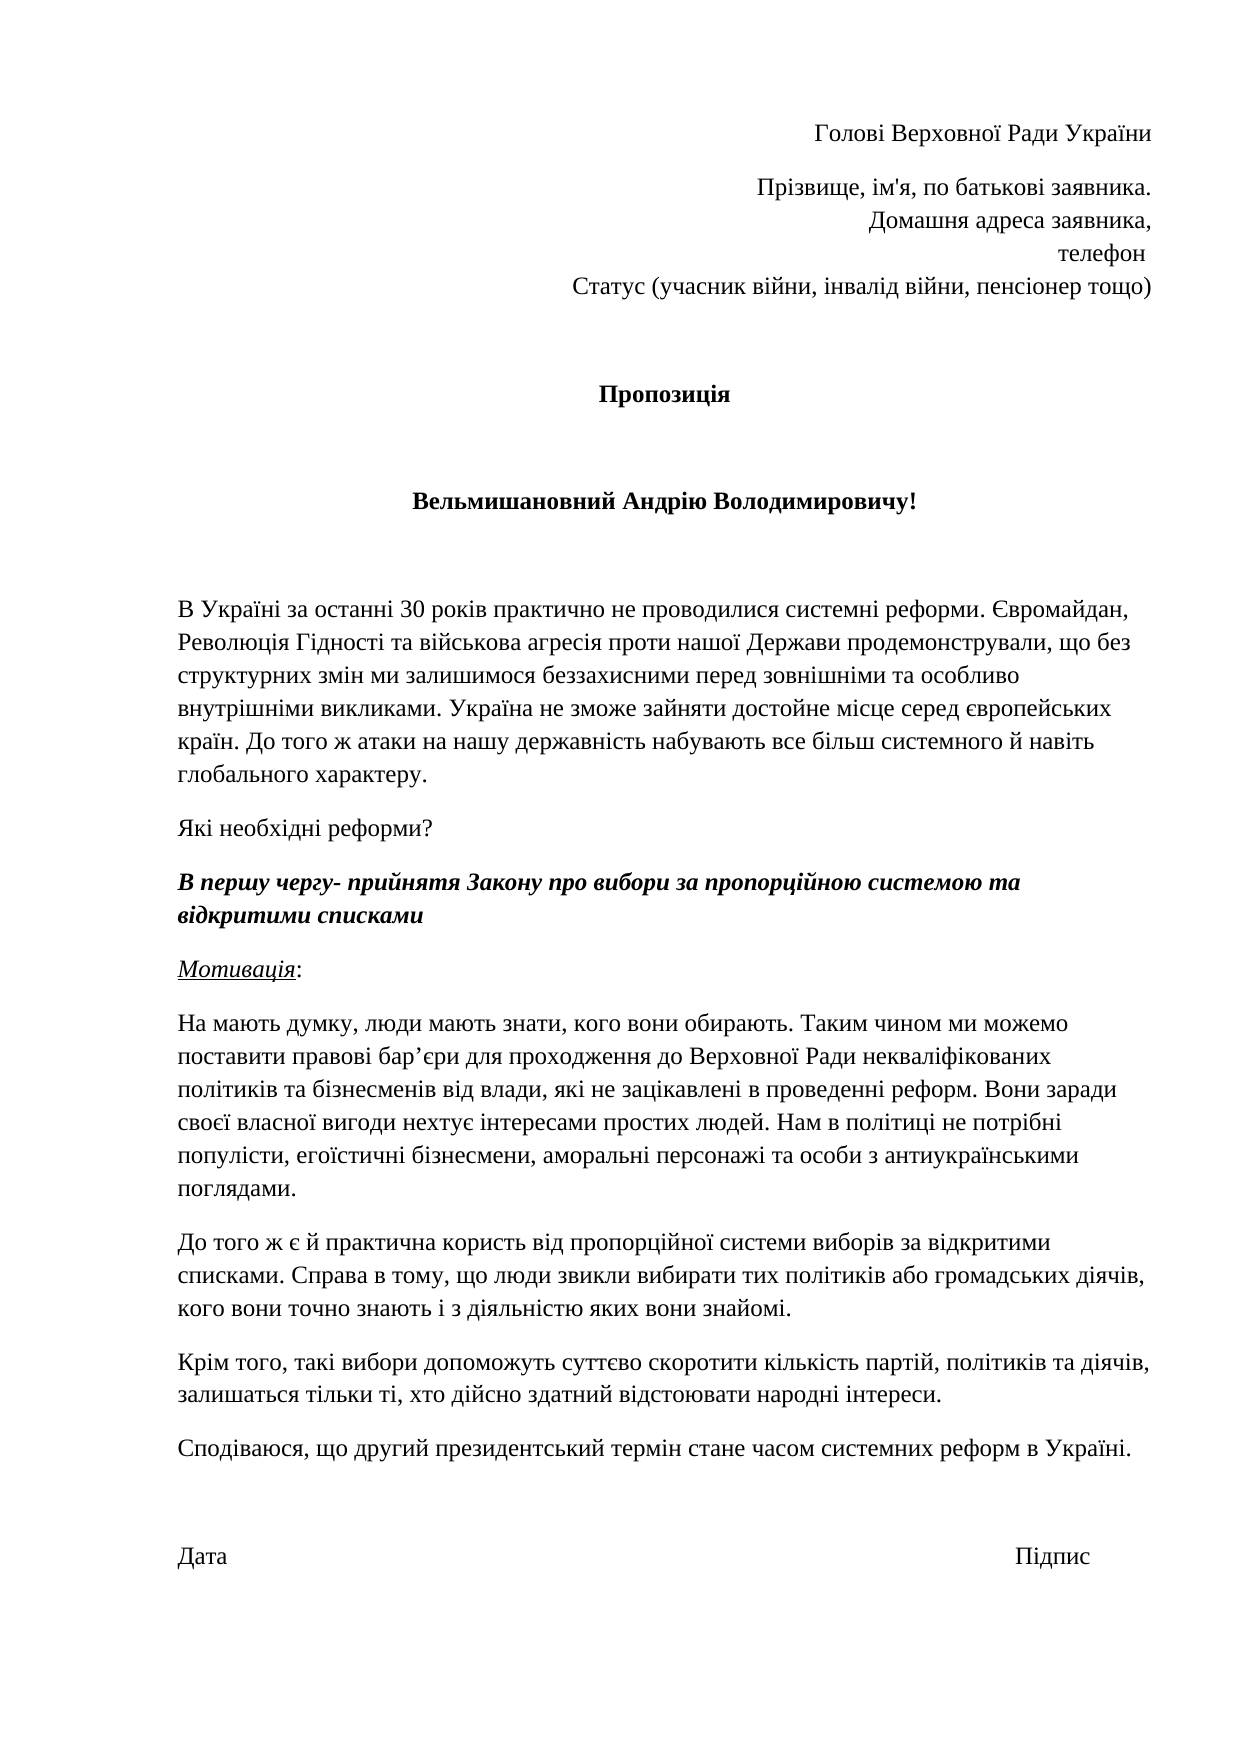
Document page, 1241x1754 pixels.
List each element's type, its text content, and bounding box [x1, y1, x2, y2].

text Пропозиція [177, 379, 1152, 407]
text Прізвище, ім'я, по батькові заявника. Домашня адреса заявника, телефон Статус (учасник війни, інвалід війни, пенсіонер тощо) [177, 172, 1152, 300]
text В першу чергу- прийнятя Закону про вибори за пропорційною системою та відкритими списками [177, 867, 1152, 929]
text Крім того, такі вибори допоможуть суттєво скоротити кількість партій, політиків та діячів, залишаться тільки ті, хто дійсно здатний відстоювати народні інтереси. [177, 1347, 1152, 1408]
text На мають думку, люди мають знати, кого вони обирають. Таким чином ми можемо поставити правові бар’єри для проходження до Верховної Ради некваліфікованих політиків та бізнесменів від влади, які не зацікавлені в проведенні реформ. Вони заради своєї власної вигоди нехтує інтересами простих людей. Нам в політиці не потрібні популісти, егоїстичні бізнесмени, аморальні персонажі та особи з антиукраїнськими поглядами. [177, 1008, 1152, 1202]
text Дата Підпис [177, 1541, 1152, 1570]
text Вельмишановний Андрію Володимировичу! [177, 486, 1152, 515]
text Які необхідні реформи? [177, 813, 1152, 842]
text Голові Верховної Ради України [177, 118, 1152, 147]
text До того ж є й практична користь від пропорційної системи виборів за відкритими списками. Справа в тому, що люди звикли вибирати тих політиків або громадських діячів, кого вони точно знають і з діяльністю яких вони знайомі. [177, 1227, 1152, 1321]
text Сподіваюся, що другий президентський термін стане часом системних реформ в Україні. [177, 1433, 1152, 1462]
text Мотивація: [177, 954, 1152, 983]
text В Україні за останні 30 років практично не проводилися системні реформи. Євромайдан, Революція Гідності та військова агресія проти нашої Держави продемонстрували, що без структурних змін ми залишимося беззахисними перед зовнішніми та особливо внутрішніми викликами. Україна не зможе зайняти достойне місце серед європейських країн. До того ж атаки на нашу державність набувають все більш системного й навіть глобального характеру. [177, 594, 1152, 788]
